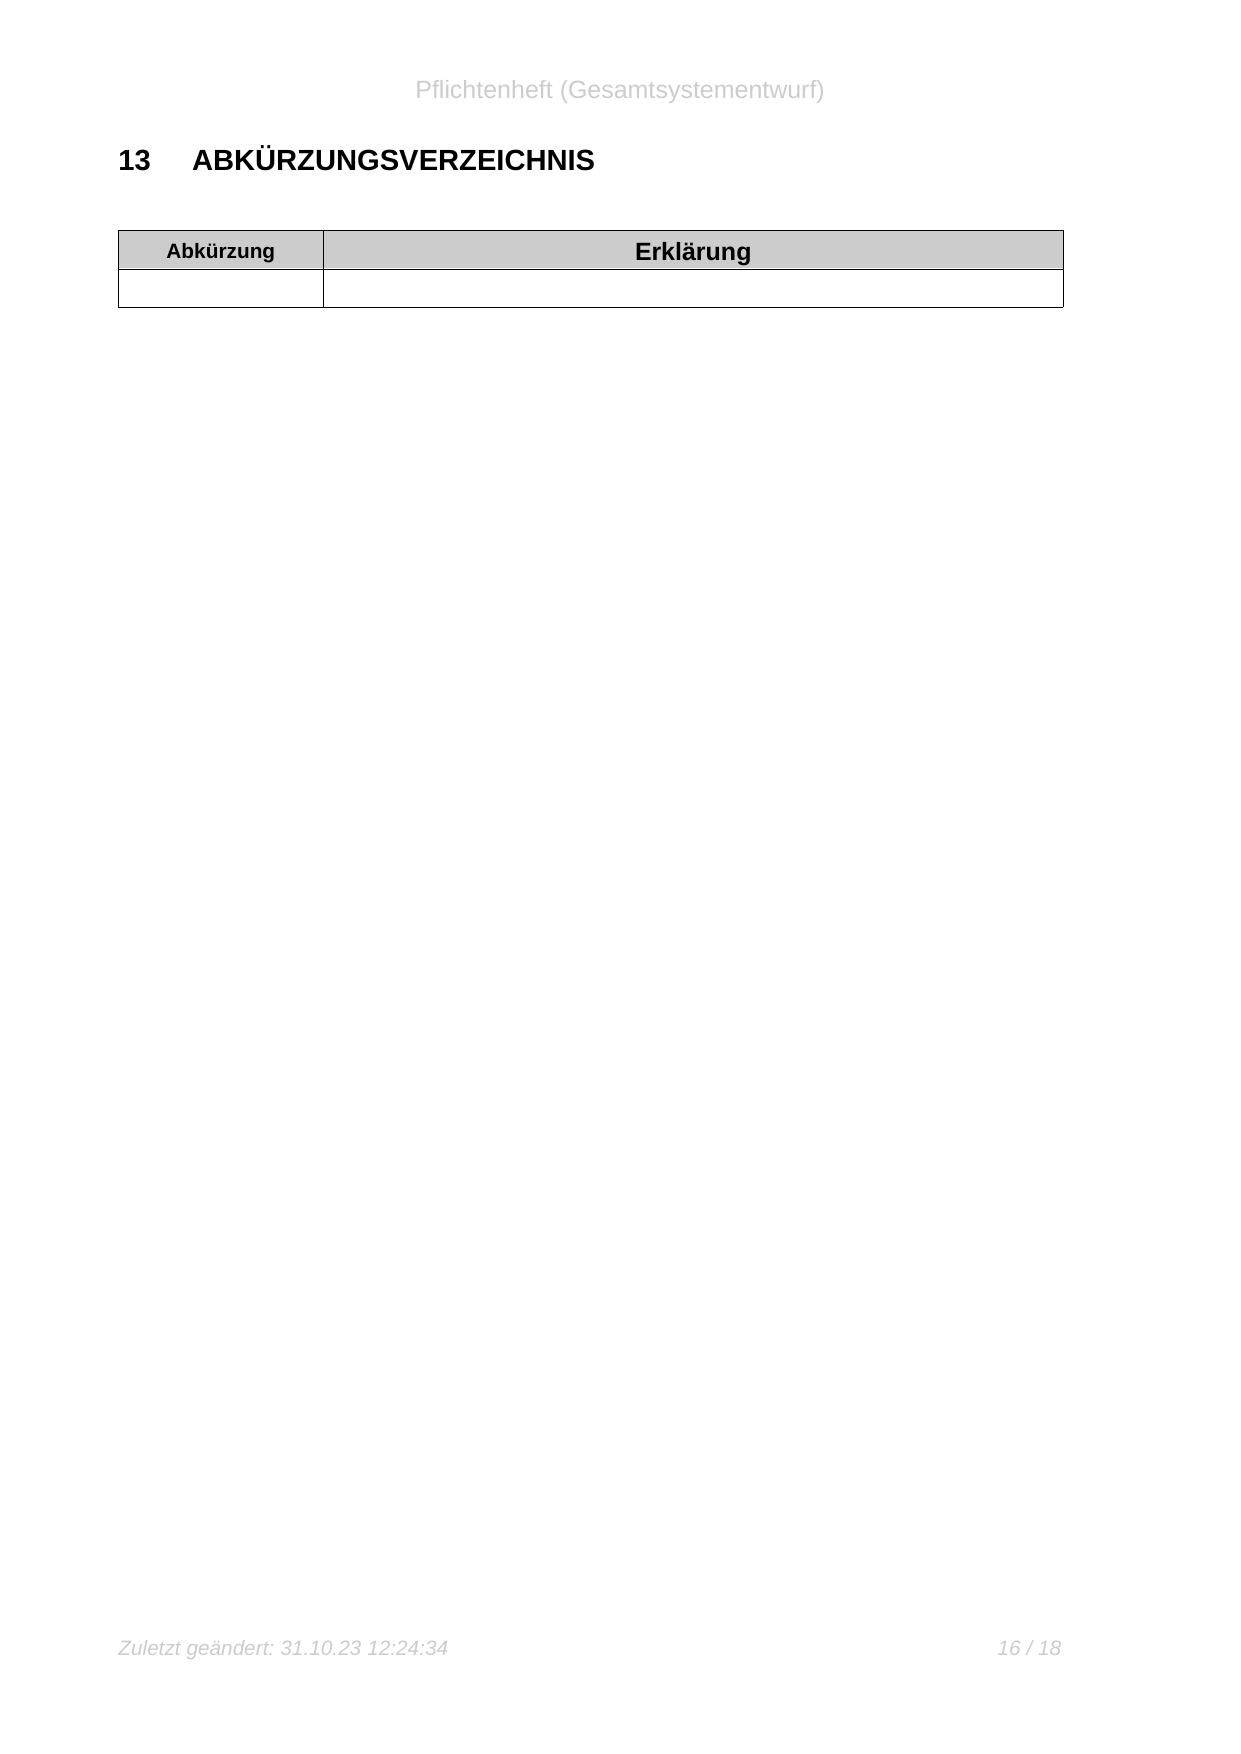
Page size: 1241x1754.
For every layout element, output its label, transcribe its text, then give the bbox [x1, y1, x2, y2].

table_header Abkürzung [119, 231, 323, 268]
table_cell [119, 270, 323, 307]
subtitle Abkürzungsverzeichnis [118, 143, 1122, 177]
table_header Erklärung [324, 231, 1063, 268]
table_cell [324, 270, 1063, 307]
